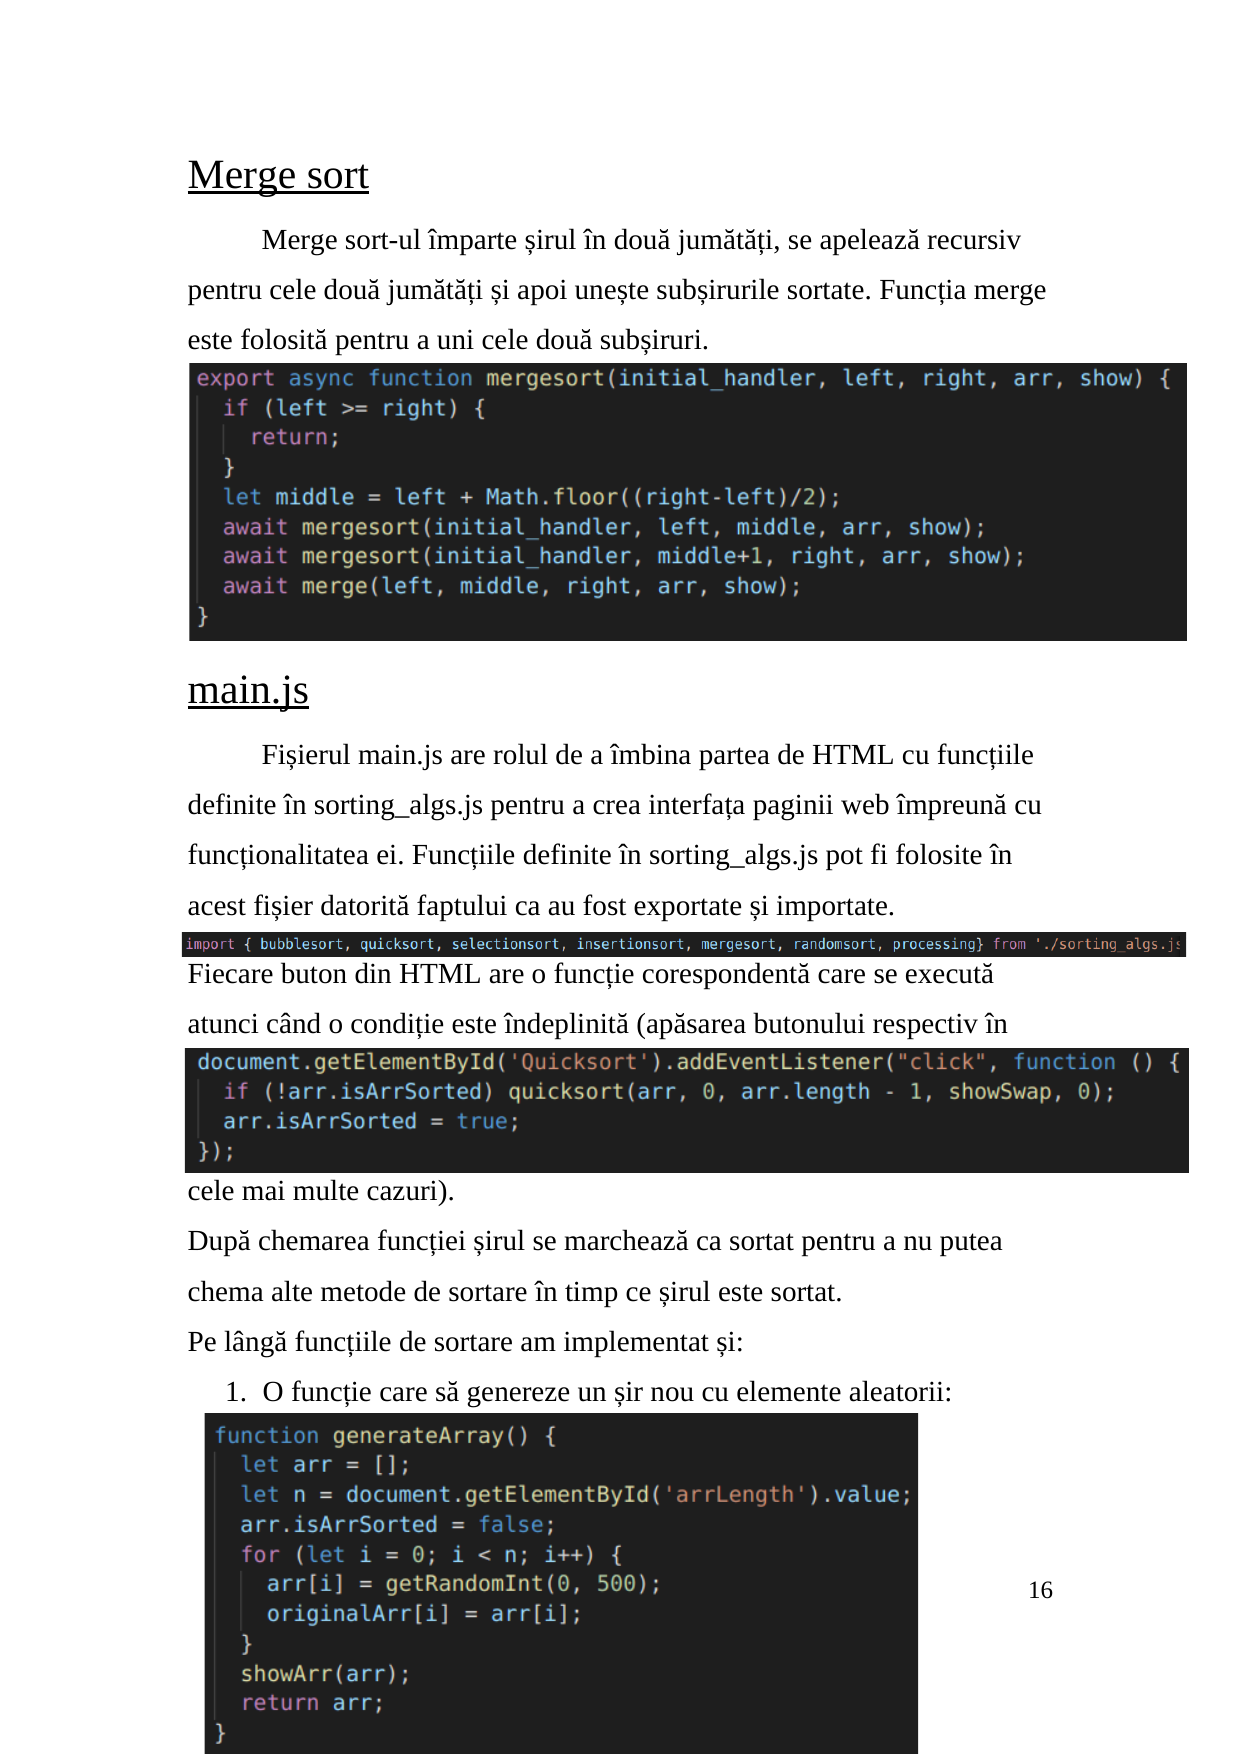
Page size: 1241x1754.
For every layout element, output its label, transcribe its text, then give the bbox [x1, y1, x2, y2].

text Fișierul main.js are rolul de a îmbina partea de HTML cu funcțiile definite în sorting_algs.js pentru a crea interfața paginii web împreună cu funcționalitatea ei. Funcțiile definite în sorting_algs.js pot fi folosite în acest fișier datorită faptului ca au fost exportate și importate. [187, 737, 1053, 932]
picture [184, 1048, 1189, 1173]
text Merge sort [187, 150, 1053, 198]
picture [204, 1413, 919, 1754]
text Pe lângă funcțiile de sortare am implementat și: [187, 1324, 1053, 1357]
picture [181, 932, 1187, 957]
text Fiecare buton din HTML are o funcție corespondentă care se execută atunci când o condiție este îndeplinită (apăsarea butonului respectiv în [187, 957, 1053, 1048]
text Merge sort-ul împarte șirul în două jumătăți, se apelează recursiv pentru cele două jumătăți și apoi unește subșirurile sortate. Funcția merge este folosită pentru a uni cele două subșiruri. [187, 222, 1053, 356]
picture [189, 363, 1187, 641]
text main.js [187, 373, 1053, 713]
text cele mai multe cazuri). După chemarea funcției șirul se marchează ca sortat pentru a nu putea chema alte metode de sortare în timp ce șirul este sortat. [187, 1173, 1053, 1307]
list O funcție care să genereze un șir nou cu elemente aleatorii: [225, 1374, 1053, 1408]
